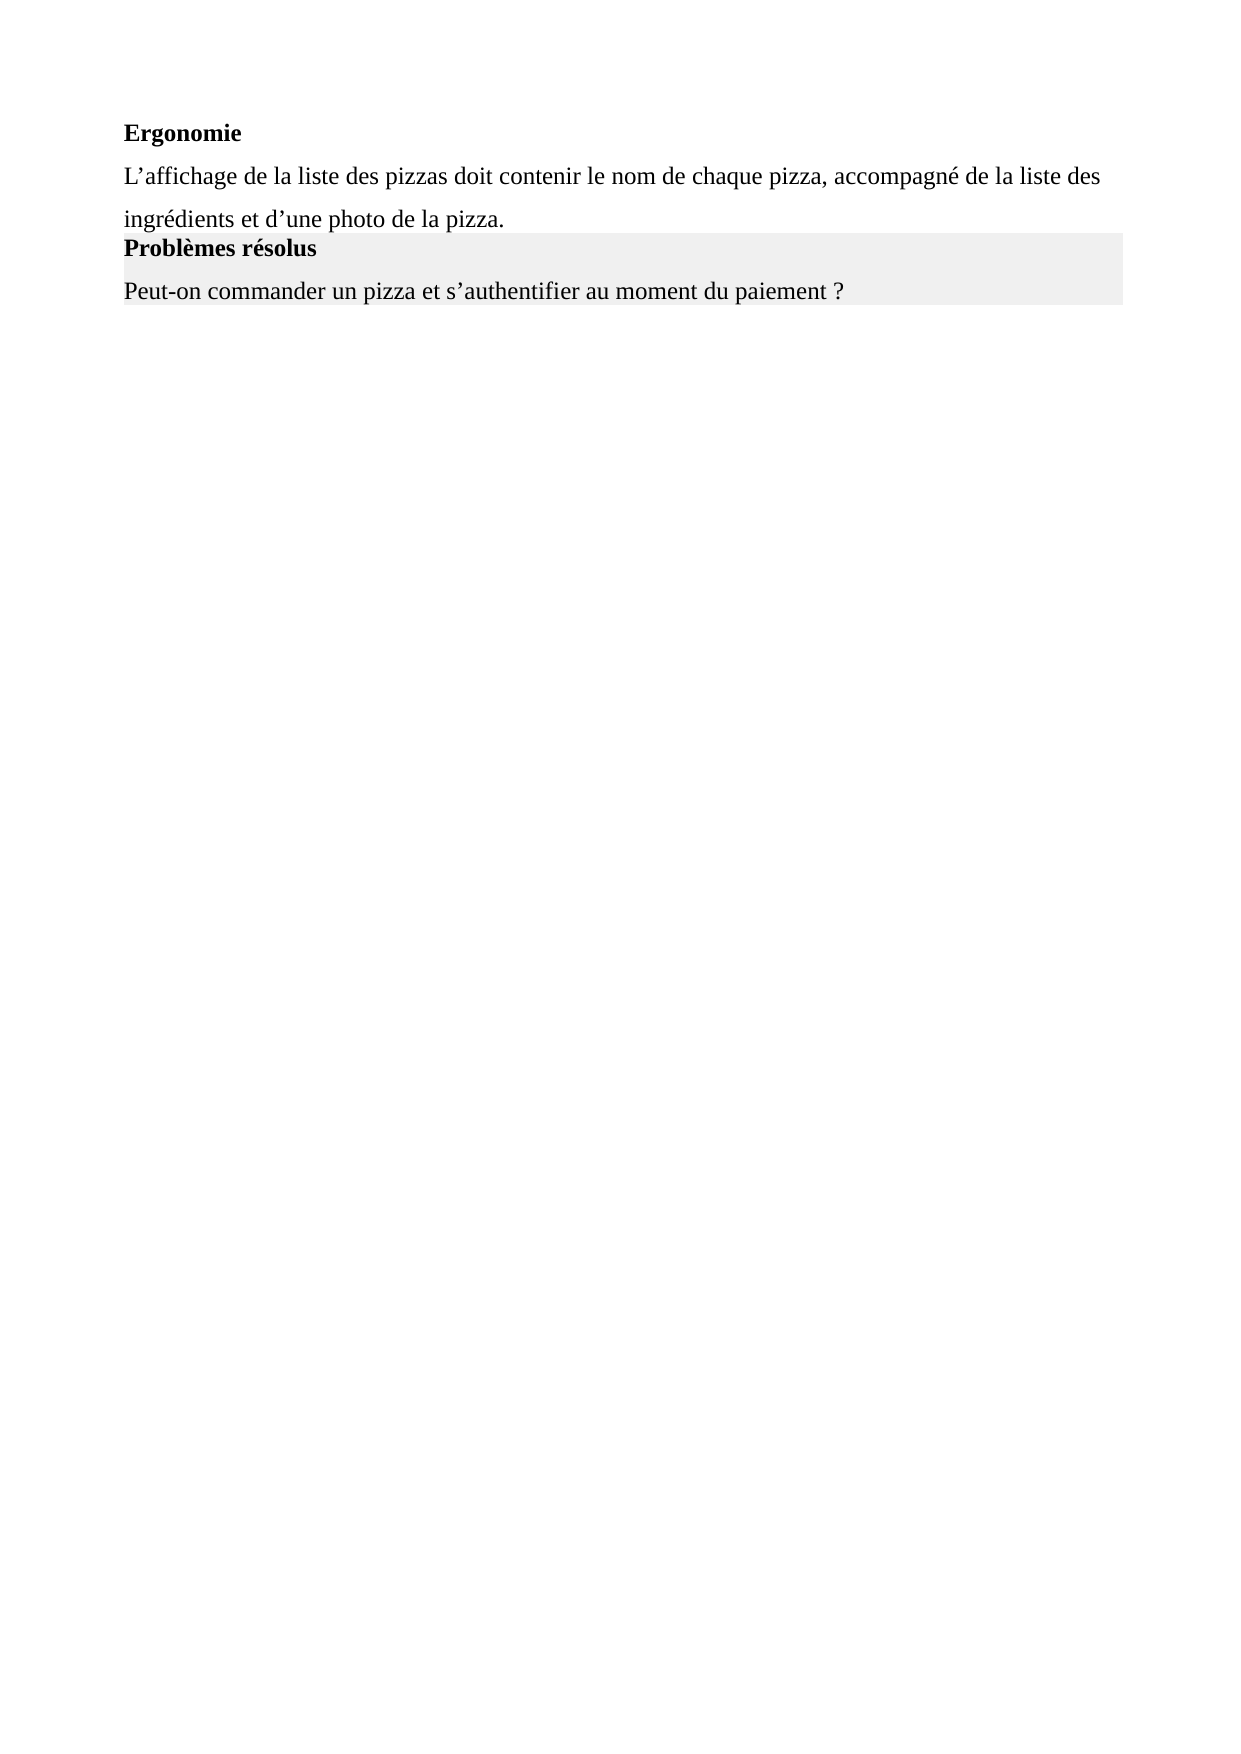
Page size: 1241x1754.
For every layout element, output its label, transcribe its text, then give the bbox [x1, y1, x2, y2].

table_cell Problèmes résolus Peut-on commander un pizza et s’authentifier au moment du paiement ? [124, 233, 1123, 305]
table_cell Ergonomie L’affichage de la liste des pizzas doit contenir le nom de chaque pizza, accompagné de la liste des ingrédients et d’une photo de la pizza. [124, 118, 1123, 233]
